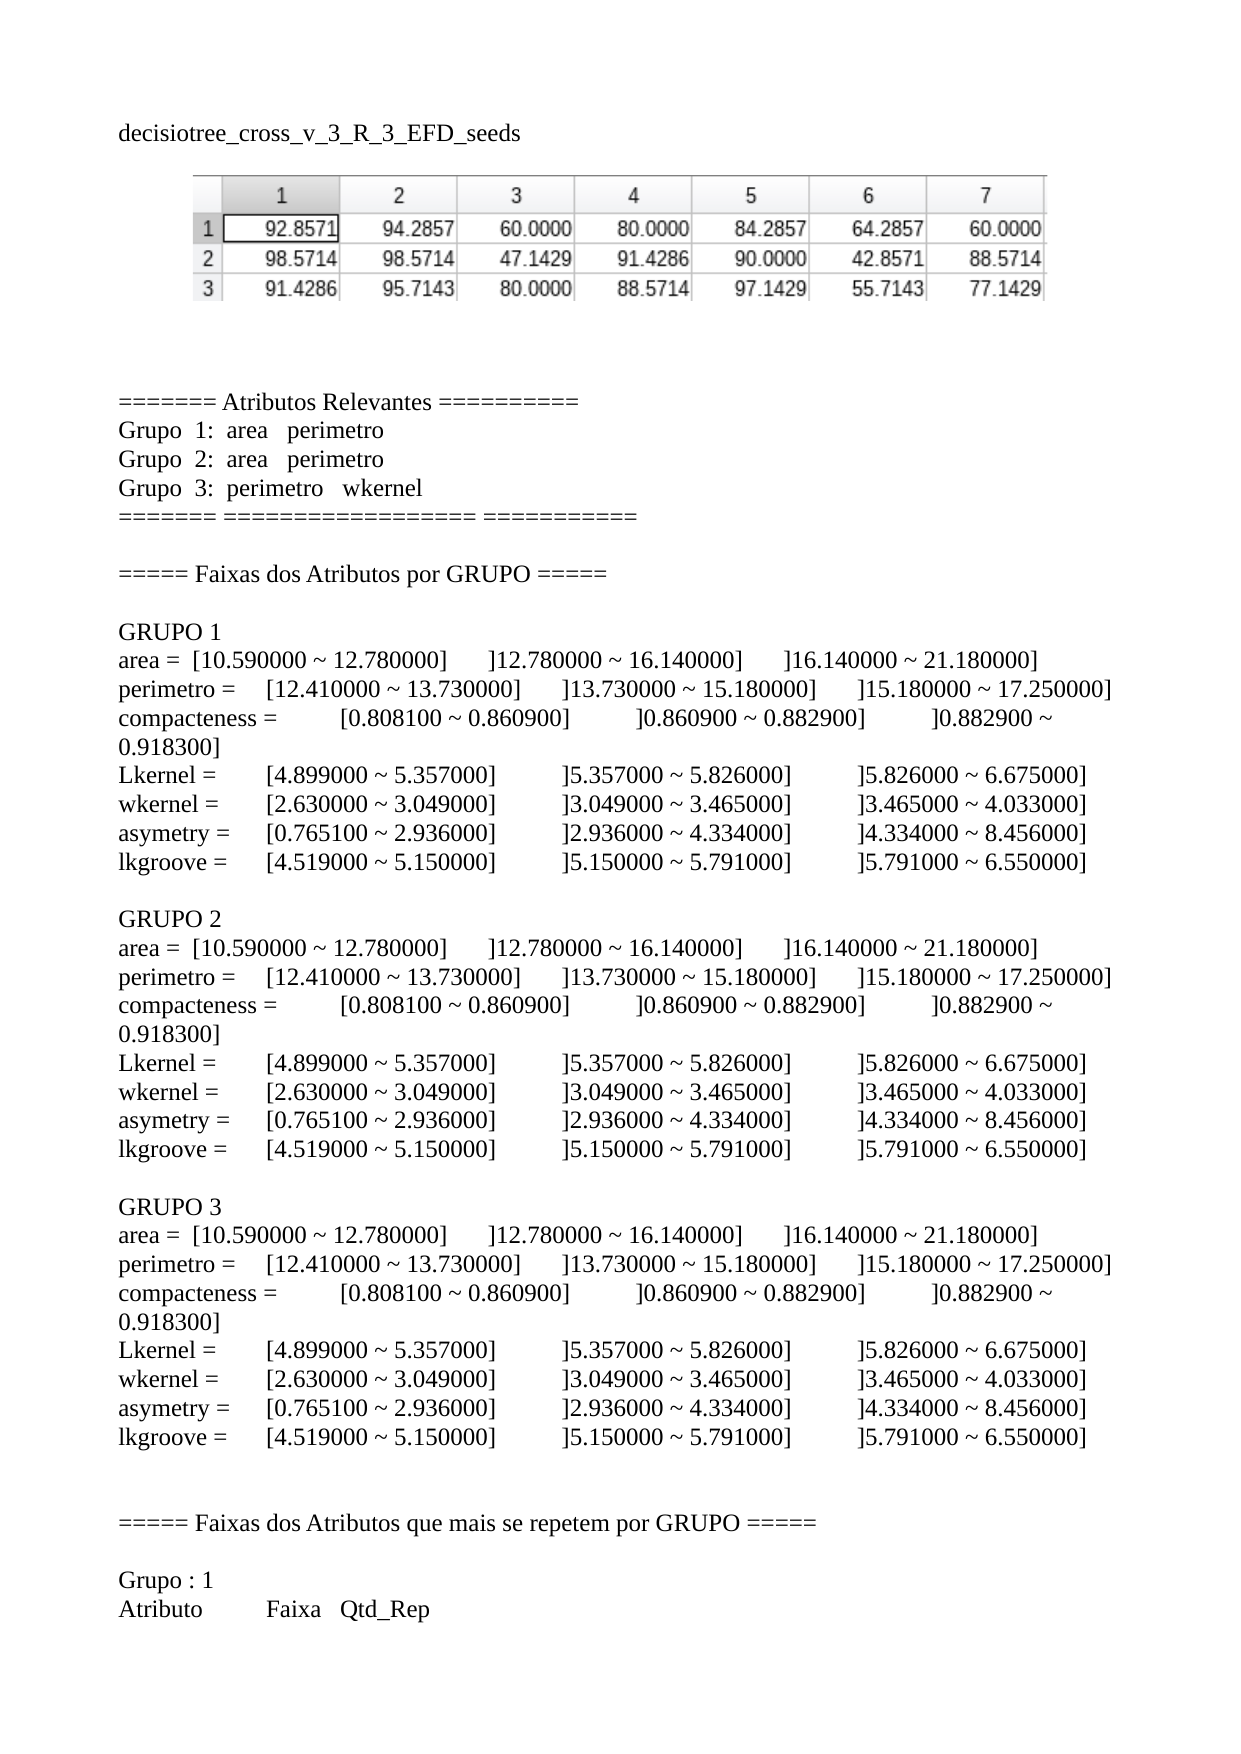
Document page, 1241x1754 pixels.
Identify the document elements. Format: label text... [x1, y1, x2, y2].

text area = [10.590000 ~ 12.780000] ]12.780000 ~ 16.140000] ]16.140000 ~ 21.180000] [118, 1221, 1122, 1249]
text area = [10.590000 ~ 12.780000] ]12.780000 ~ 16.140000] ]16.140000 ~ 21.180000] [118, 646, 1122, 674]
text Lkernel = [4.899000 ~ 5.357000] ]5.357000 ~ 5.826000] ]5.826000 ~ 6.675000] [118, 1336, 1122, 1364]
text compacteness = [0.808100 ~ 0.860900] ]0.860900 ~ 0.882900] ]0.882900 ~ 0.918300] [118, 991, 1122, 1048]
text lkgroove = [4.519000 ~ 5.150000] ]5.150000 ~ 5.791000] ]5.791000 ~ 6.550000] [118, 1422, 1122, 1451]
text GRUPO 1 [118, 617, 1122, 646]
text Grupo : 1 [118, 1566, 1122, 1594]
text ===== Faixas dos Atributos que mais se repetem por GRUPO ===== [118, 1508, 1122, 1537]
text decisiotree_cross_v_3_R_3_EFD_seeds [118, 118, 1122, 147]
text Lkernel = [4.899000 ~ 5.357000] ]5.357000 ~ 5.826000] ]5.826000 ~ 6.675000] [118, 761, 1122, 789]
text Atributo Faixa Qtd_Rep [118, 1594, 1122, 1623]
text perimetro = [12.410000 ~ 13.730000] ]13.730000 ~ 15.180000] ]15.180000 ~ 17.250000] [118, 674, 1122, 703]
text lkgroove = [4.519000 ~ 5.150000] ]5.150000 ~ 5.791000] ]5.791000 ~ 6.550000] [118, 847, 1122, 876]
text wkernel = [2.630000 ~ 3.049000] ]3.049000 ~ 3.465000] ]3.465000 ~ 4.033000] [118, 1077, 1122, 1106]
text area = [10.590000 ~ 12.780000] ]12.780000 ~ 16.140000] ]16.140000 ~ 21.180000] [118, 933, 1122, 962]
text Grupo 2: area perimetro [118, 444, 1122, 473]
text ======= Atributos Relevantes ========== [118, 387, 1122, 416]
picture [192, 175, 1048, 301]
text Grupo 3: perimetro wkernel [118, 473, 1122, 502]
text wkernel = [2.630000 ~ 3.049000] ]3.049000 ~ 3.465000] ]3.465000 ~ 4.033000] [118, 1364, 1122, 1393]
text Grupo 1: area perimetro [118, 416, 1122, 444]
text GRUPO 2 [118, 904, 1122, 933]
text compacteness = [0.808100 ~ 0.860900] ]0.860900 ~ 0.882900] ]0.882900 ~ 0.918300] [118, 703, 1122, 761]
text asymetry = [0.765100 ~ 2.936000] ]2.936000 ~ 4.334000] ]4.334000 ~ 8.456000] [118, 1106, 1122, 1134]
text perimetro = [12.410000 ~ 13.730000] ]13.730000 ~ 15.180000] ]15.180000 ~ 17.250000] [118, 962, 1122, 991]
text asymetry = [0.765100 ~ 2.936000] ]2.936000 ~ 4.334000] ]4.334000 ~ 8.456000] [118, 818, 1122, 847]
text compacteness = [0.808100 ~ 0.860900] ]0.860900 ~ 0.882900] ]0.882900 ~ 0.918300] [118, 1278, 1122, 1336]
text Lkernel = [4.899000 ~ 5.357000] ]5.357000 ~ 5.826000] ]5.826000 ~ 6.675000] [118, 1048, 1122, 1077]
text GRUPO 3 [118, 1192, 1122, 1221]
text ===== Faixas dos Atributos por GRUPO ===== [118, 559, 1122, 588]
text asymetry = [0.765100 ~ 2.936000] ]2.936000 ~ 4.334000] ]4.334000 ~ 8.456000] [118, 1393, 1122, 1422]
text ======= ================== =========== [118, 502, 1122, 531]
text wkernel = [2.630000 ~ 3.049000] ]3.049000 ~ 3.465000] ]3.465000 ~ 4.033000] [118, 789, 1122, 818]
text lkgroove = [4.519000 ~ 5.150000] ]5.150000 ~ 5.791000] ]5.791000 ~ 6.550000] [118, 1134, 1122, 1163]
text perimetro = [12.410000 ~ 13.730000] ]13.730000 ~ 15.180000] ]15.180000 ~ 17.250000] [118, 1249, 1122, 1278]
